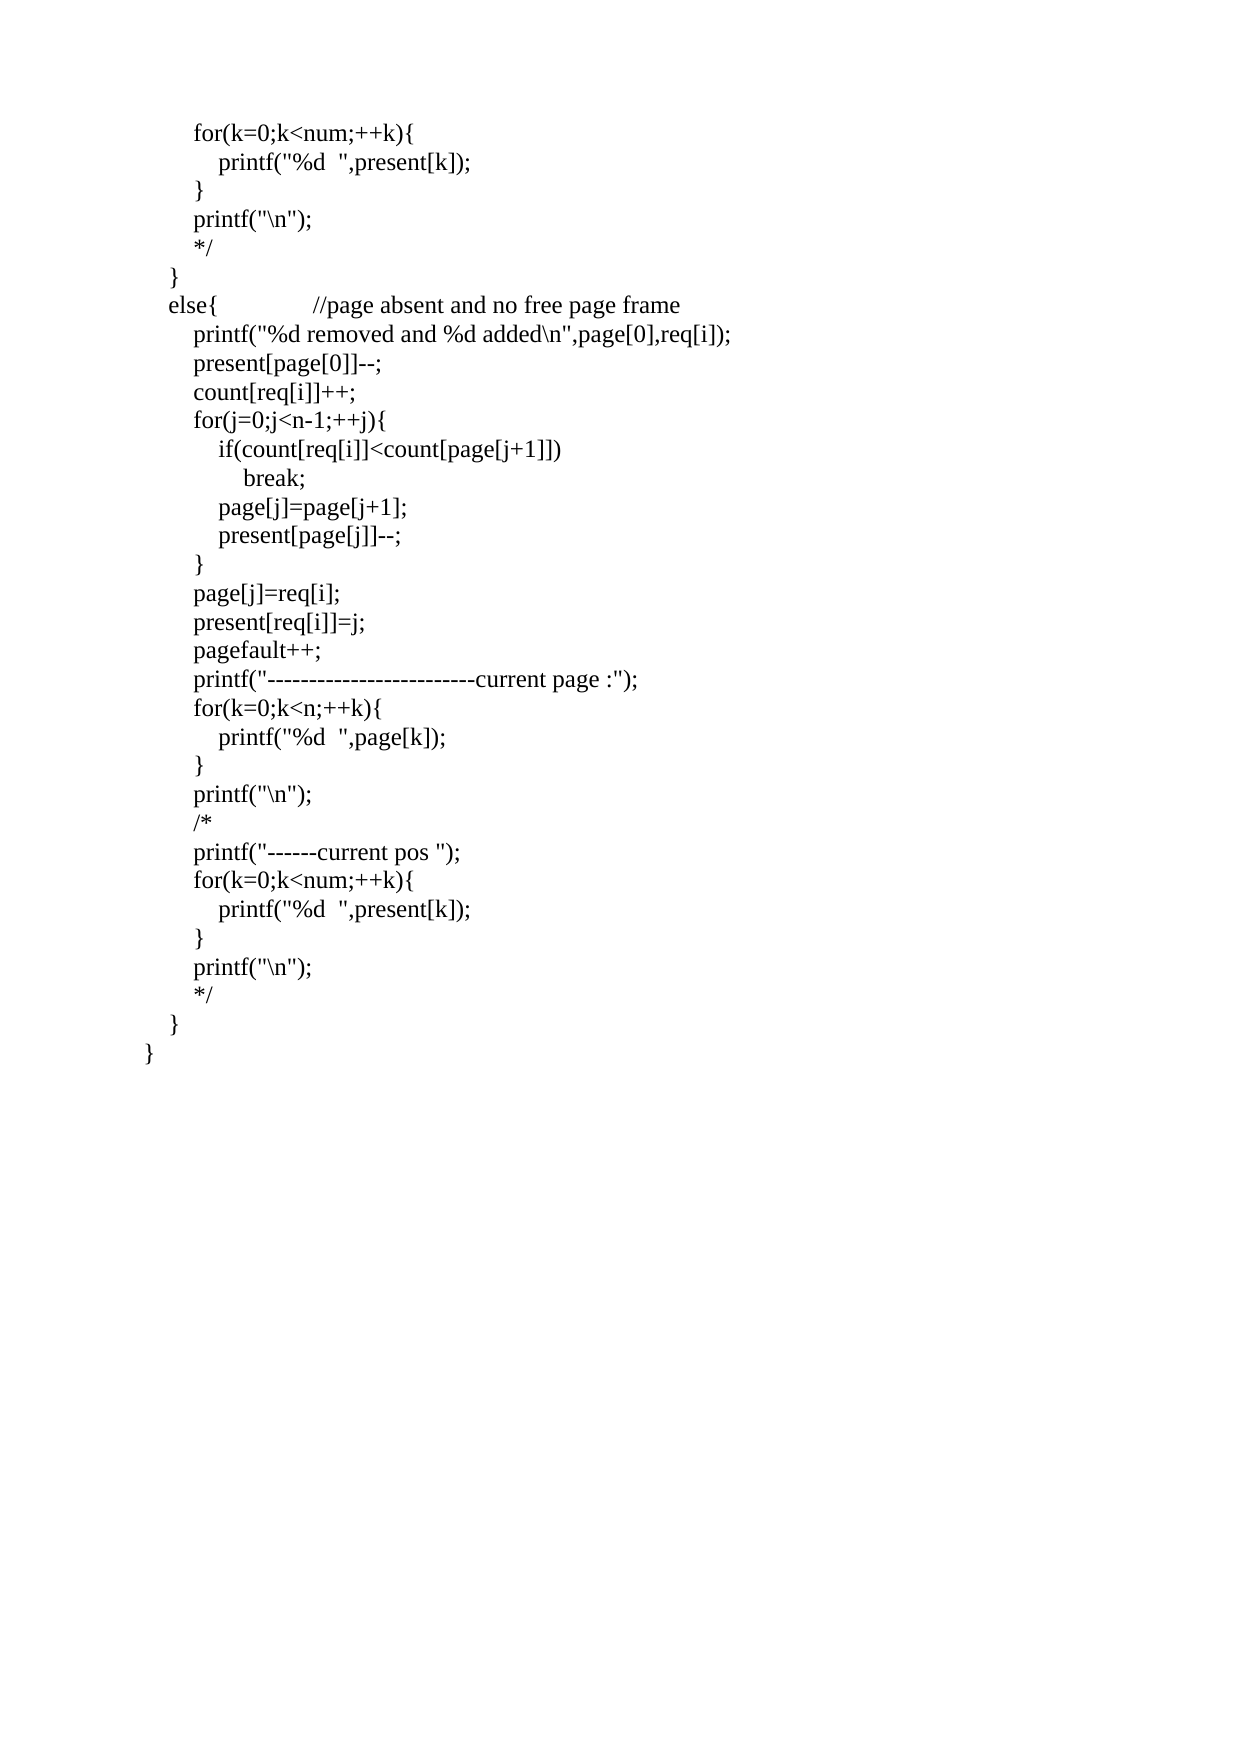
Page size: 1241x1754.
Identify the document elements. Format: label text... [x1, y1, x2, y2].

text for(j=0;j<n-1;++j){ [118, 406, 1122, 434]
text page[j]=page[j+1]; [118, 492, 1122, 521]
text /* [118, 808, 1122, 837]
text printf("\n"); [118, 952, 1122, 981]
text printf("\n"); [118, 779, 1122, 808]
text printf("%d removed and %d added\n",page[0],req[i]); [118, 319, 1122, 348]
text else{ //page absent and no free page frame [118, 291, 1122, 319]
text for(k=0;k<n;++k){ [118, 693, 1122, 722]
text for(k=0;k<num;++k){ [118, 118, 1122, 147]
text count[req[i]]++; [118, 377, 1122, 406]
text } [118, 1009, 1122, 1038]
text printf("%d ",present[k]); [118, 894, 1122, 923]
text printf("%d ",page[k]); [118, 722, 1122, 751]
text present[req[i]]=j; [118, 607, 1122, 636]
text printf("\n"); [118, 204, 1122, 233]
text */ [118, 233, 1122, 262]
text for(k=0;k<num;++k){ [118, 866, 1122, 894]
text } [118, 751, 1122, 779]
text present[page[j]]--; [118, 521, 1122, 549]
text printf("-------------------------current page :"); [118, 664, 1122, 693]
text if(count[req[i]]<count[page[j+1]]) [118, 434, 1122, 463]
text present[page[0]]--; [118, 348, 1122, 377]
text */ [118, 981, 1122, 1009]
text } [118, 176, 1122, 204]
text pagefault++; [118, 636, 1122, 664]
text } [118, 549, 1122, 578]
text printf("------current pos "); [118, 837, 1122, 866]
text } [118, 1038, 1122, 1067]
text page[j]=req[i]; [118, 578, 1122, 607]
text } [118, 923, 1122, 952]
text break; [118, 463, 1122, 492]
text } [118, 262, 1122, 291]
text printf("%d ",present[k]); [118, 147, 1122, 176]
